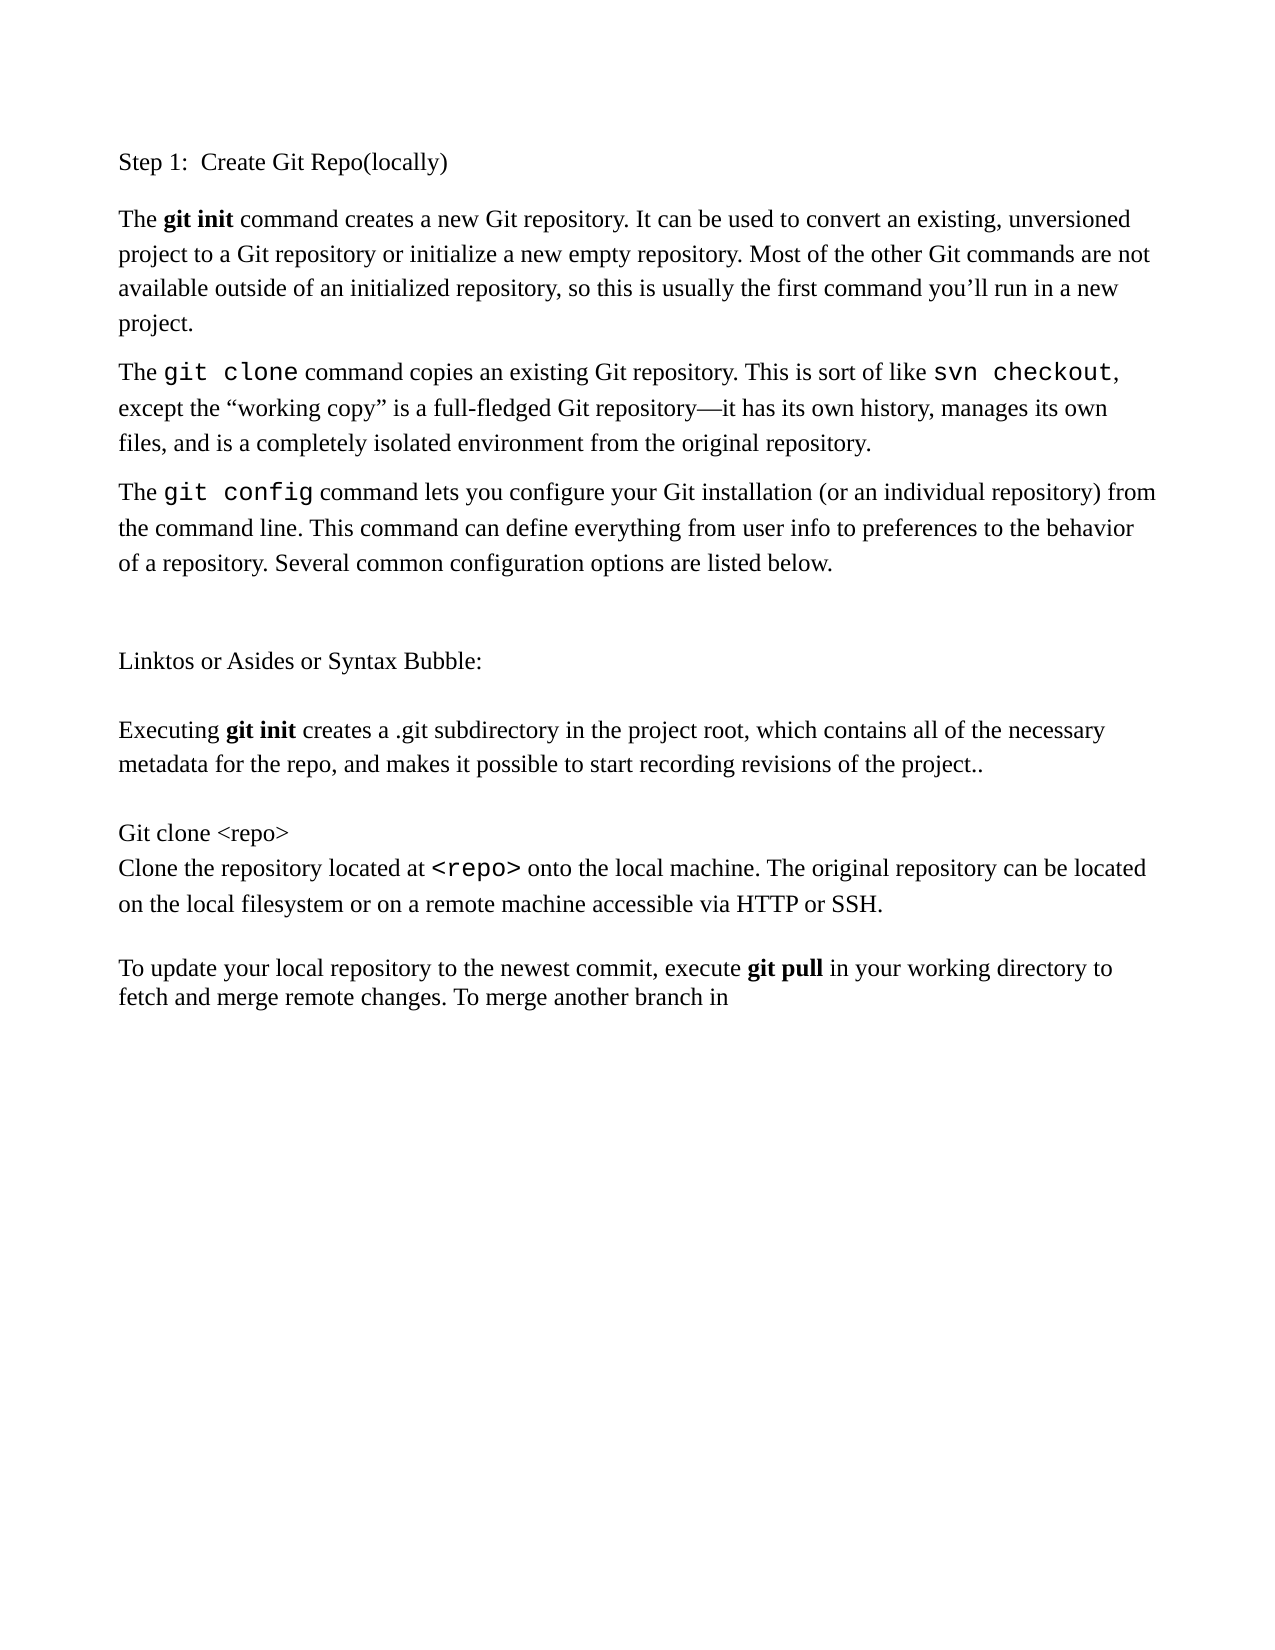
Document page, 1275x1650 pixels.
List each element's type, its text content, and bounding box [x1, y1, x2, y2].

text Executing git init creates a .git subdirectory in the project root, which contains all of the necessary metadata for the repo, and makes it possible to start recording revisions of the project.. [118, 715, 1157, 778]
text Linktos or Asides or Syntax Bubble: [118, 646, 1157, 675]
text To update your local repository to the newest commit, execute git pull in your working directory to fetch and merge remote changes. To merge another branch in [118, 953, 1157, 1010]
text The git config command lets you configure your Git installation (or an individual repository) from the command line. This command can define everything from user info to preferences to the behavior of a repository. Several common configuration options are listed below. [118, 477, 1157, 577]
text Step 1: Create Git Repo(locally) [118, 147, 1157, 176]
text The git init command creates a new Git repository. It can be used to convert an existing, unversioned project to a Git repository or initialize a new empty repository. Most of the other Git commands are not available outside of an initialized repository, so this is usually the first command you’ll run in a new project. [118, 204, 1157, 337]
text Clone the repository located at <repo> onto the local machine. The original repository can be located on the local filesystem or on a remote machine accessible via HTTP or SSH. [118, 853, 1157, 918]
text Git clone <repo> [118, 818, 1157, 847]
text The git clone command copies an existing Git repository. This is sort of like svn checkout, except the “working copy” is a full-fledged Git repository—it has its own history, manages its own files, and is a completely isolated environment from the original repository. [118, 357, 1157, 457]
